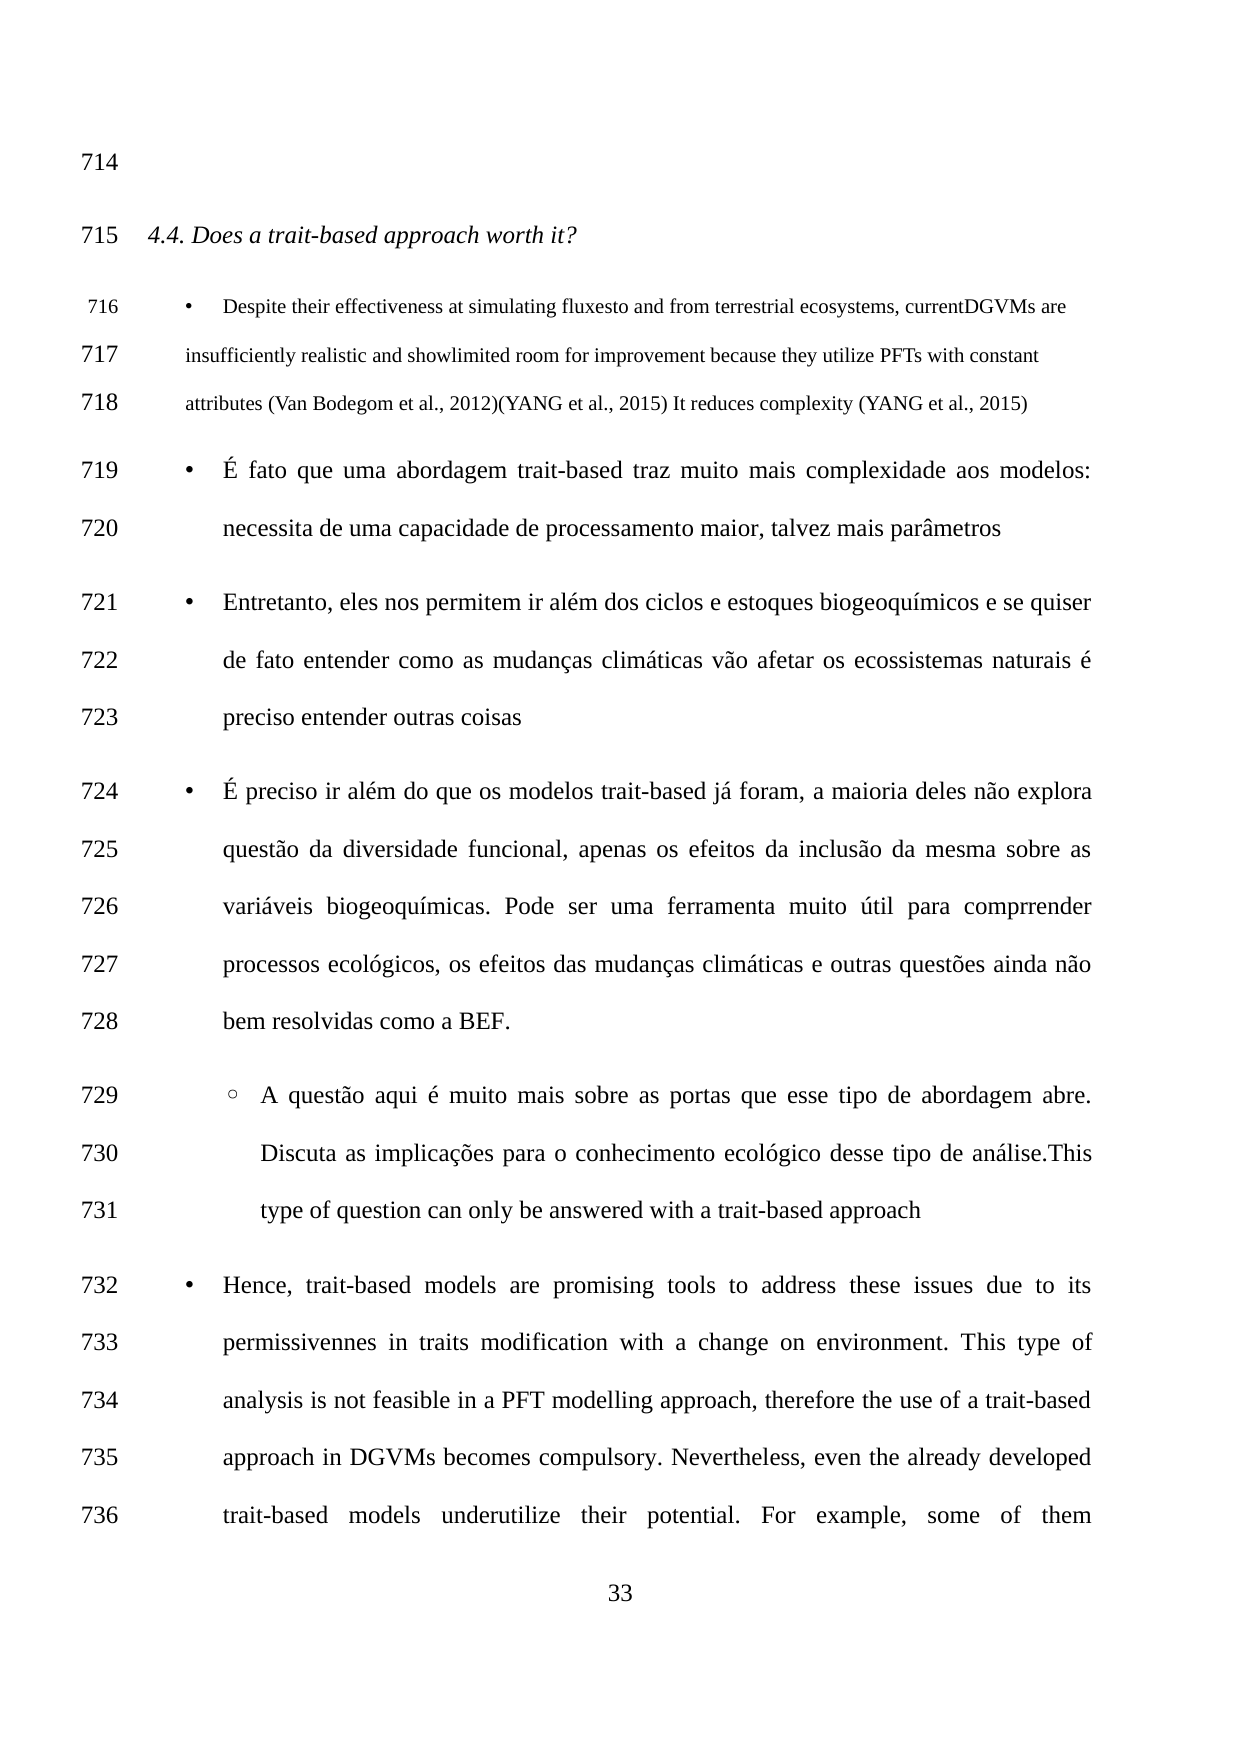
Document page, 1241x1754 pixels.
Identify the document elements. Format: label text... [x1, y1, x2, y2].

text 4.4. Does a trait-based approach worth it? [148, 220, 1093, 249]
list A questão aqui é muito mais sobre as portas que esse tipo de abordagem abre. Discuta as implicações para o conhecimento ecológico desse tipo de análise.This type of question can only be answered with a trait-based approach [223, 1081, 1093, 1224]
list Entretanto, eles nos permitem ir além dos ciclos e estoques biogeoquímicos e se quiser de fato entender como as mudanças climáticas vão afetar os ecossistemas naturais é preciso entender outras coisas [185, 587, 1093, 731]
list É preciso ir além do que os modelos trait-based já foram, a maioria deles não explora questão da diversidade funcional, apenas os efeitos da inclusão da mesma sobre as variáveis biogeoquímicas. Pode ser uma ferramenta muito útil para comprrender processos ecológicos, os efeitos das mudanças climáticas e outras questões ainda não bem resolvidas como a BEF. [185, 776, 1093, 1035]
list Despite their effectiveness at simulating fluxesto and from terrestrial ecosystems, currentDGVMs are insufficiently realistic and showlimited room for improvement because they utilize PFTs with constant attributes (Van Bodegom et al., 2012)(YANG et al., 2015) It reduces complexity (YANG et al., 2015) [185, 294, 1093, 415]
list ⁠É fato que uma abordagem trait-based traz muito mais complexidade aos modelos: necessita de uma capacidade de processamento maior, talvez mais parâmetros [185, 456, 1093, 542]
list Hence, trait-based models are promising tools to address these issues due to its permissivennes in traits modification with a change on environment. This type of analysis is not feasible in a PFT modelling approach, therefore the use of a trait-based approach in DGVMs becomes compulsory. Nevertheless, even the already developed trait-based models underutilize their potential. For example, some of them [185, 1270, 1093, 1528]
